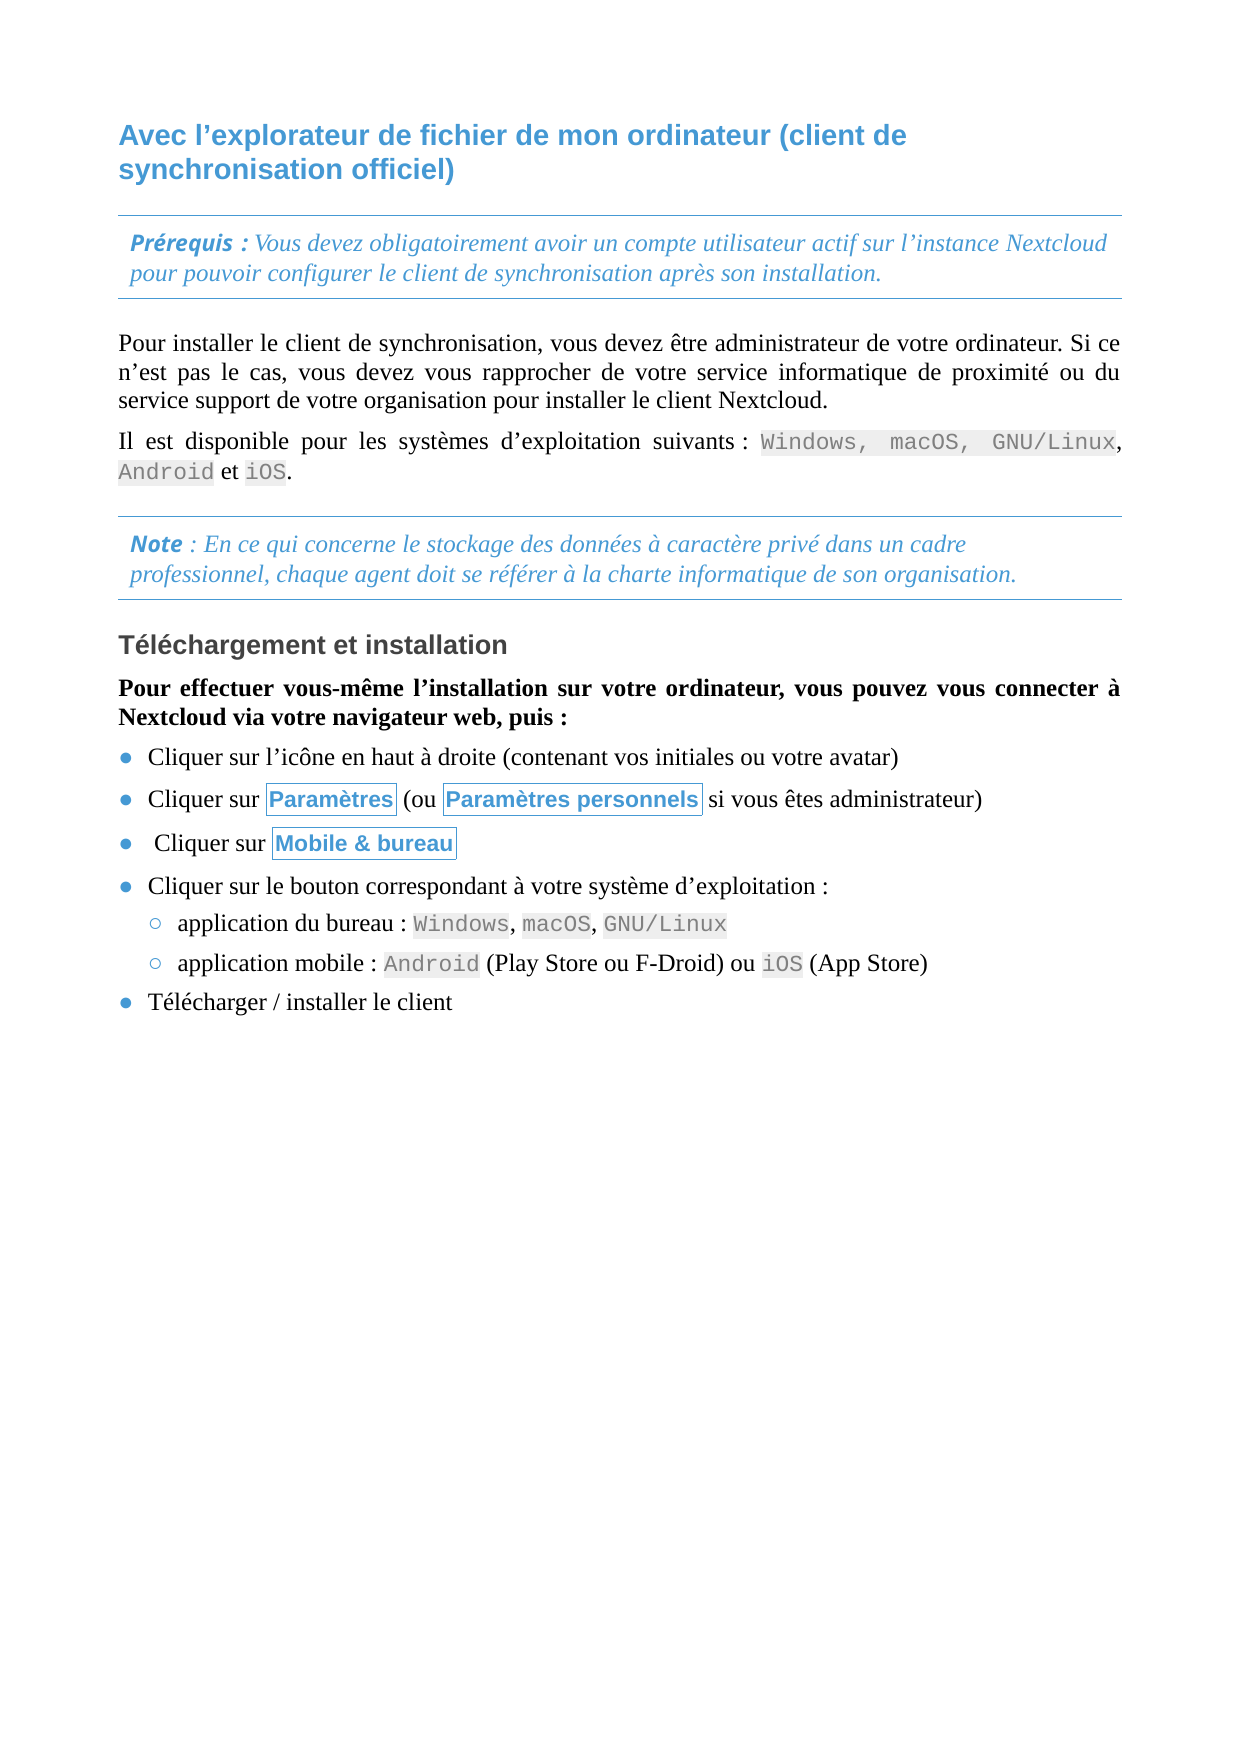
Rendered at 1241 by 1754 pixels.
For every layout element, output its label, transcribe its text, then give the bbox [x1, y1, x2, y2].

list Télécharger / installer le client [118, 987, 1122, 1044]
list Cliquer sur le bouton correspondant à votre système d’exploitation : [118, 871, 1122, 900]
subtitle Avec l’explorateur de fichier de mon ordinateur (client de synchronisation officiel) [118, 118, 1122, 185]
list Cliquer sur Mobile & bureau [273, 828, 456, 859]
text Pour installer le client de synchronisation, vous devez être administrateur de votre ordinateur. Si ce n’est pas le cas, vous devez vous rapprocher de votre service informatique de proximité ou du service support de votre organisation pour installer le client Nextcloud. [118, 328, 1122, 414]
list application du bureau : Windows, macOS, GNU/Linux [148, 908, 1122, 939]
text Prérequis : Vous devez obligatoirement avoir un compte utilisateur actif sur l’instance Nextcloud pour pouvoir configurer le client de synchronisation après son installation. [118, 216, 1122, 298]
list Cliquer sur Mobile & bureau [118, 827, 272, 859]
list Cliquer sur Paramètres (ou Paramètres personnels si vous êtes administrateur) [267, 784, 396, 815]
list Cliquer sur l’icône en haut à droite (contenant vos initiales ou votre avatar) [118, 742, 1122, 771]
list Cliquer sur Paramètres (ou Paramètres personnels si vous êtes administrateur) [118, 783, 266, 815]
text Pour effectuer vous-même l’installation sur votre ordinateur, vous pouvez vous connecter à Nextcloud via votre navigateur web, puis : [118, 673, 1122, 730]
text Note : En ce qui concerne le stockage des données à caractère privé dans un cadre professionnel, chaque agent doit se référer à la charte informatique de son organisation. [118, 517, 1122, 599]
text Il est disponible pour les systèmes d’exploitation suivants : Windows, macOS, GNU/Linux, Android et iOS. [118, 426, 1122, 486]
list Cliquer sur Paramètres (ou Paramètres personnels si vous êtes administrateur) [444, 784, 702, 815]
list Cliquer sur Paramètres (ou Paramètres personnels si vous êtes administrateur) [703, 783, 1122, 815]
list Cliquer sur Mobile & bureau [457, 827, 1122, 859]
subtitle Téléchargement et installation [118, 629, 1122, 660]
list application mobile : Android (Play Store ou F-Droid) ou iOS (App Store) [148, 948, 1122, 978]
